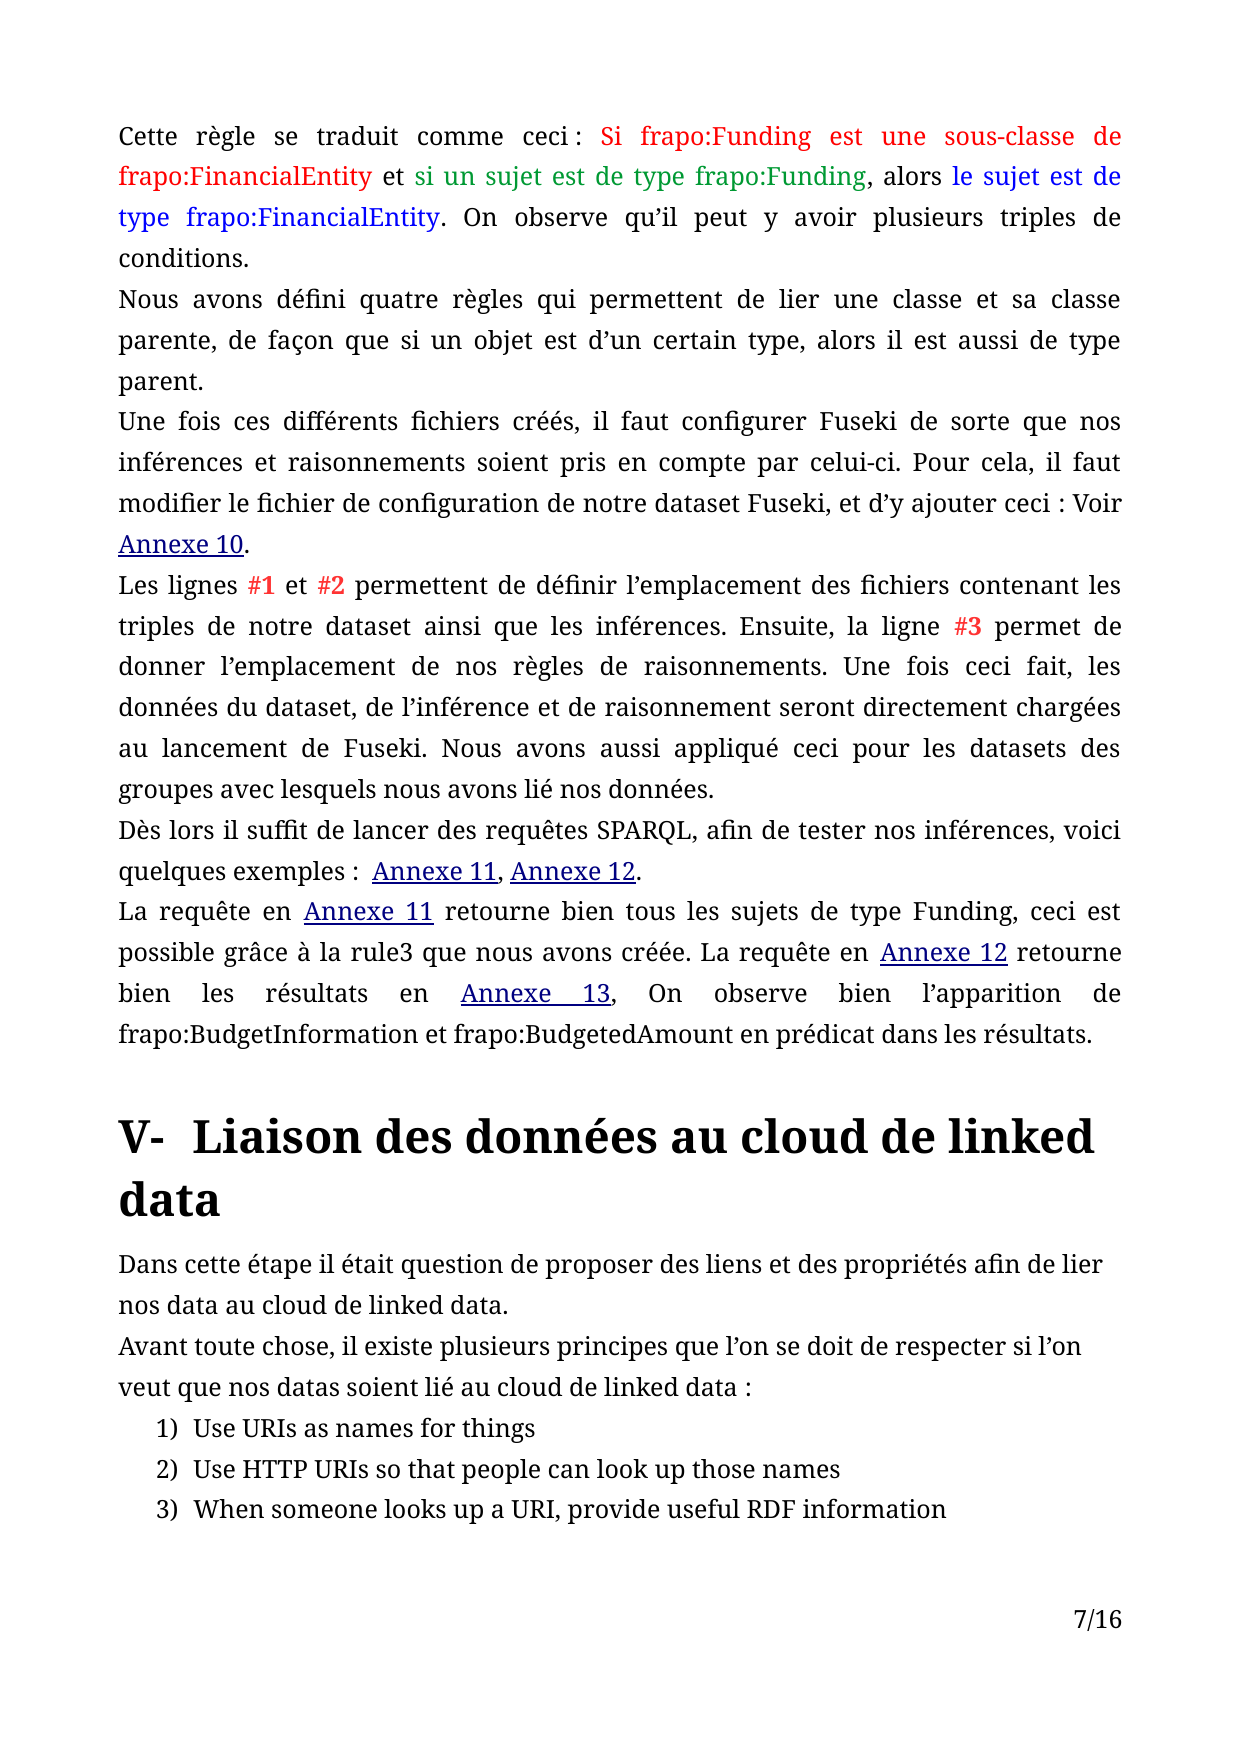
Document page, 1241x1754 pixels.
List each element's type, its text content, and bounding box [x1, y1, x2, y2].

list When someone looks up a URI, provide useful RDF information [156, 1492, 1122, 1526]
subtitle Liaison des données au cloud de linked data [118, 1104, 1122, 1229]
text Cette règle se traduit comme ceci : Si frapo:Funding est une sous-classe de frapo:FinancialEntity et si un sujet est de type frapo:Funding, alors le sujet est de type frapo:FinancialEntity. On observe qu’il peut y avoir plusieurs triples de conditions. [118, 118, 1122, 275]
text Nous avons défini quatre règles qui permettent de lier une classe et sa classe parente, de façon que si un objet est d’un certain type, alors il est aussi de type parent. [118, 281, 1122, 397]
text Avant toute chose, il existe plusieurs principes que l’on se doit de respecter si l’on veut que nos datas soient lié au cloud de linked data : [118, 1329, 1122, 1404]
text Dès lors il suffit de lancer des requêtes SPARQL, afin de tester nos inférences, voici quelques exemples : Annexe 11, Annexe 12. [118, 812, 1122, 887]
text La requête en Annexe 11 retourne bien tous les sujets de type Funding, ceci est possible grâce à la rule3 que nous avons créée. La requête en Annexe 12 retourne bien les résultats en Annexe 13, On observe bien l’apparition de frapo:BudgetInformation et frapo:BudgetedAmount en prédicat dans les résultats. [118, 894, 1122, 1051]
text Une fois ces différents fichiers créés, il faut configurer Fuseki de sorte que nos inférences et raisonnements soient pris en compte par celui-ci. Pour cela, il faut modifier le fichier de configuration de notre dataset Fuseki, et d’y ajouter ceci : Voir Annexe 10. [118, 404, 1122, 561]
list Use HTTP URIs so that people can look up those names [156, 1451, 1122, 1485]
text Dans cette étape il était question de proposer des liens et des propriétés afin de lier nos data au cloud de linked data. [118, 1247, 1122, 1322]
text Les lignes #1 et #2 permettent de définir l’emplacement des fichiers contenant les triples de notre dataset ainsi que les inférences. Ensuite, la ligne #3 permet de donner l’emplacement de nos règles de raisonnements. Une fois ceci fait, les données du dataset, de l’inférence et de raisonnement seront directement chargées au lancement de Fuseki. Nous avons aussi appliqué ceci pour les datasets des groupes avec lesquels nous avons lié nos données. [118, 567, 1122, 806]
list Use URIs as names for things [156, 1410, 1122, 1444]
